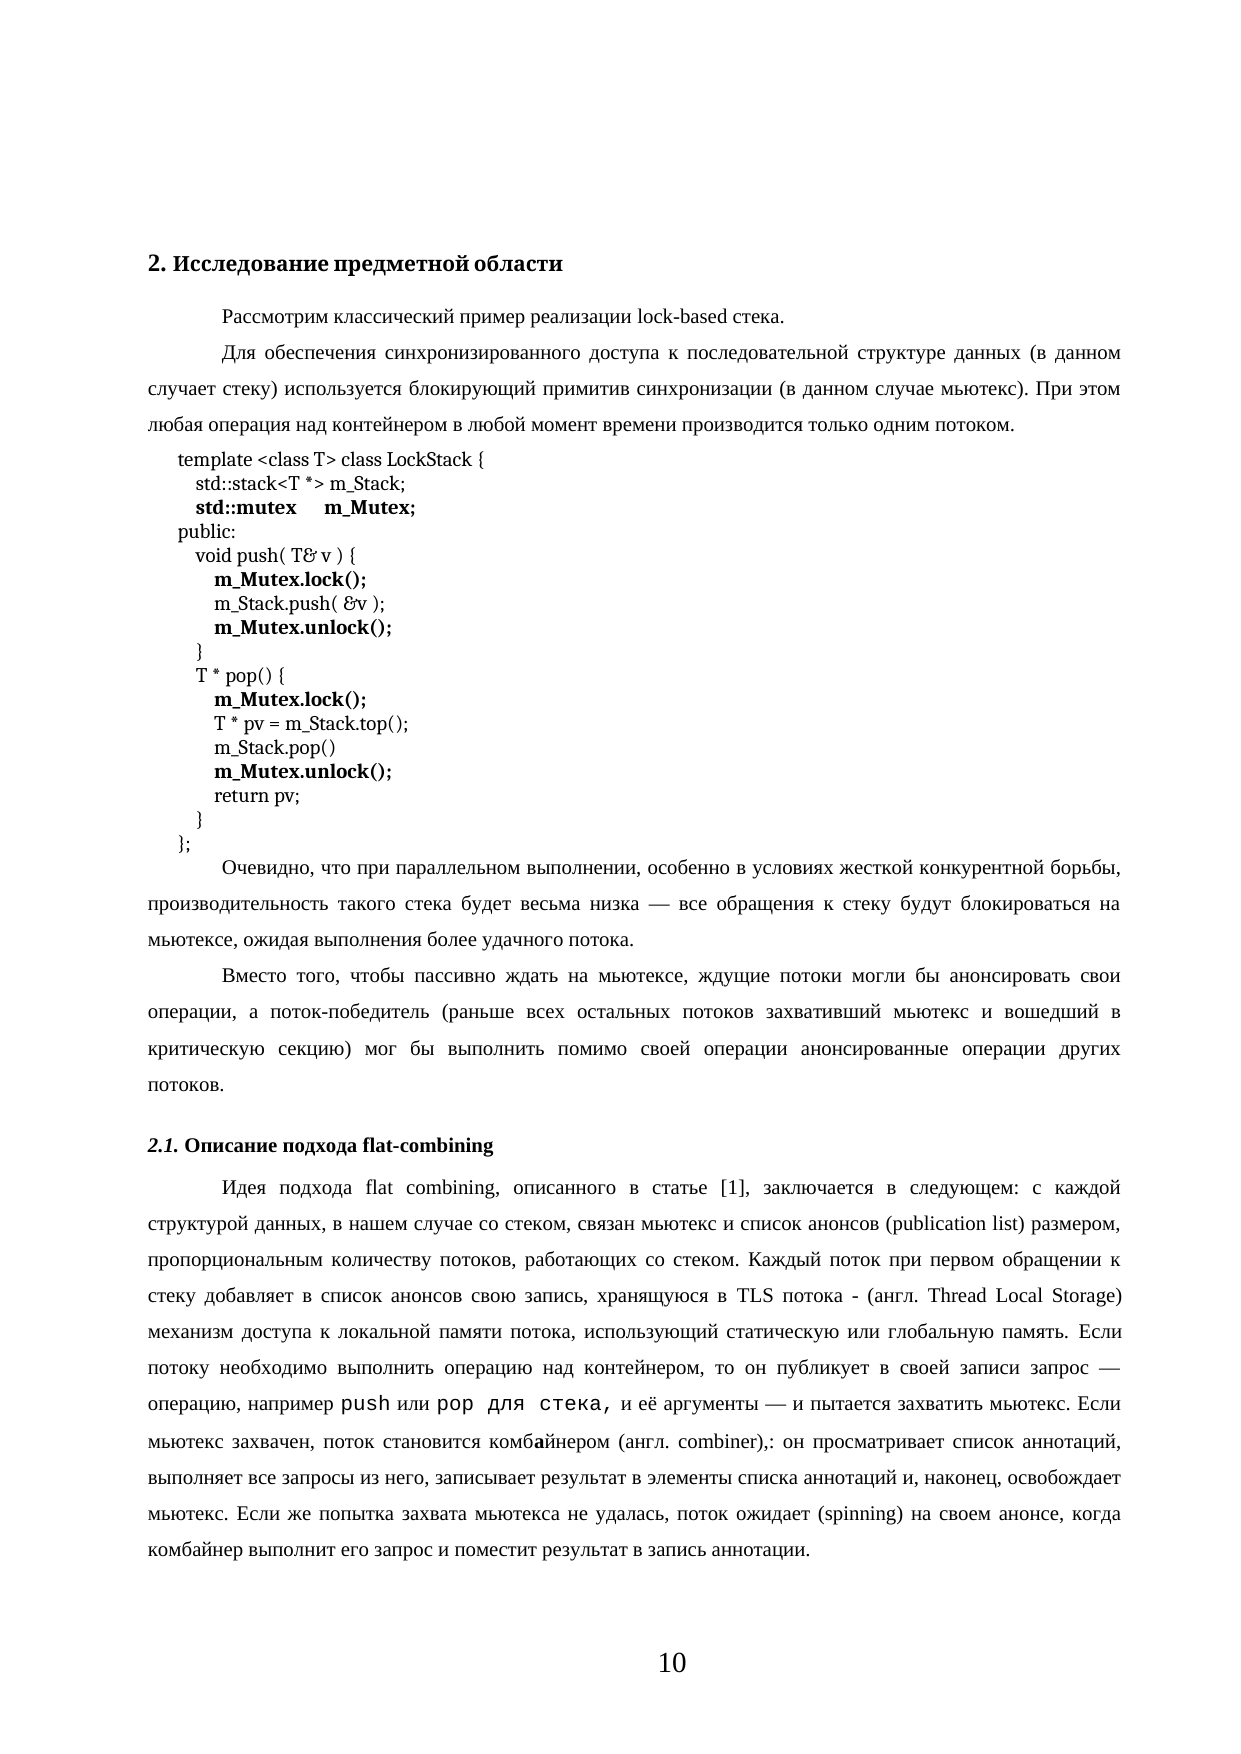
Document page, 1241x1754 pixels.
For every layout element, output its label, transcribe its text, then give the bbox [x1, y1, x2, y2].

text m_Mutex.lock(); [177, 688, 1122, 712]
text T * pop() { [177, 664, 1122, 688]
text Идея подхода flat combining, описанного в статье [1], заключается в следующем: с каждой структурой данных, в нашем случае со стеком, связан мьютекс и список анонсов (publication list) размером, пропорциональным количеству потоков, работающих со стеком. Каждый поток при первом обращении к стеку добавляет в список анонсов свою запись, хранящуюся в TLS потока - (англ. Thread Local Storage) механизм доступа к локальной памяти потока, использующий статическую или глобальную память. Если потоку необходимо выполнить операцию над контейнером, то он публикует в своей записи запрос — операцию, например push или pop для стека, и её аргументы — и пытается захватить мьютекс. Если мьютекс захвачен, поток становится комбайнером (англ. combiner),: он просматривает список аннотаций, выполняет все запросы из него, записывает результат в элементы списка аннотаций и, наконец, освобождает мьютекс. Если же попытка захвата мьютекса не удалась, поток ожидает (spinning) на своем анонсе, когда комбайнер выполнит его запрос и поместит результат в запись аннотации. [148, 1175, 1122, 1561]
text m_Mutex.unlock(); [177, 616, 1122, 640]
text return pv; [177, 783, 1122, 807]
subtitle Описание подхода flat-combining [148, 1133, 1122, 1157]
text Рассмотрим классический пример реализации lock-based стека. [148, 304, 1122, 328]
text public: [177, 520, 1122, 544]
text } [177, 640, 1122, 664]
text std::stack<T *> m_Stack; [177, 472, 1122, 496]
text void push( T& v ) { [177, 544, 1122, 568]
text m_Mutex.lock(); [177, 568, 1122, 592]
text T * pv = m_Stack.top(); [177, 712, 1122, 736]
text m_Stack.push( &v ); [177, 592, 1122, 616]
text Очевидно, что при параллельном выполнении, особенно в условиях жесткой конкурентной борьбы, производительность такого стека будет весьма низка — все обращения к стеку будут блокироваться на мьютексе, ожидая выполнения более удачного потока. [148, 855, 1122, 951]
text m_Stack.pop() [177, 736, 1122, 759]
subtitle Исследование предметной области [148, 248, 1122, 277]
text m_Mutex.unlock(); [177, 759, 1122, 783]
text template <class T> class LockStack { [177, 448, 1122, 472]
text }; [177, 831, 1122, 855]
text } [177, 807, 1122, 831]
text Вместо того, чтобы пассивно ждать на мьютексе, ждущие потоки могли бы анонсировать свои операции, а поток-победитель (раньше всех остальных потоков захвативший мьютекс и вошедший в критическую секцию) мог бы выполнить помимо своей операции анонсированные операции других потоков. [148, 963, 1122, 1096]
text std::mutex m_Mutex; [177, 496, 1122, 520]
text Для обеспечения синхронизированного доступа к последовательной структуре данных (в данном случает стеку) используется блокирующий примитив синхронизации (в данном случае мьютекс). При этом любая операция над контейнером в любой момент времени производится только одним потоком. [148, 340, 1122, 436]
